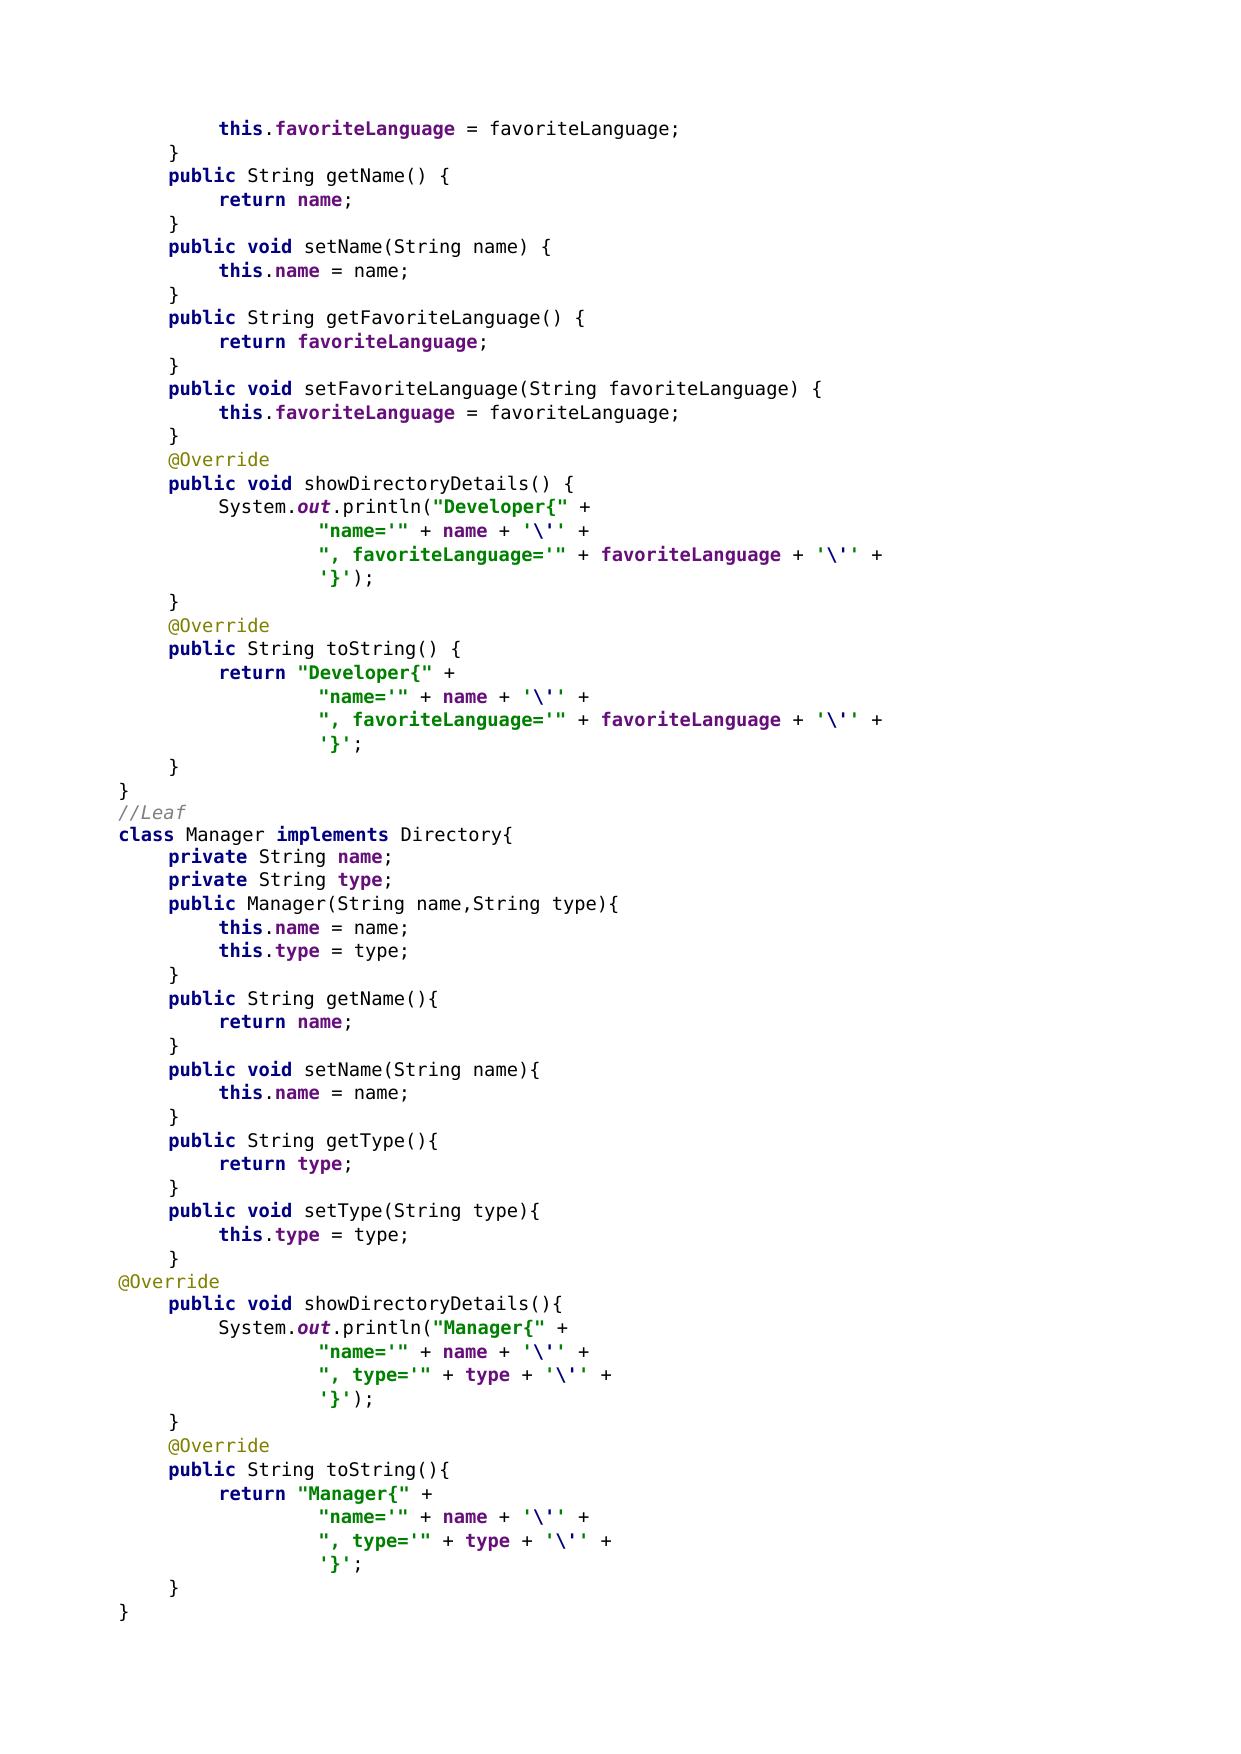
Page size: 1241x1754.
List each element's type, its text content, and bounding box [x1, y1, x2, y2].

text this.favoriteLanguage = favoriteLanguage; [118, 402, 1122, 426]
text @Override [118, 615, 1122, 638]
text } [118, 964, 1122, 988]
text } [118, 1601, 1122, 1623]
text } [118, 142, 1122, 165]
text this.name = name; [118, 1082, 1122, 1106]
text this.name = name; [118, 917, 1122, 940]
text } [118, 757, 1122, 780]
text } [118, 426, 1122, 449]
text private String name; [118, 846, 1122, 869]
text '}'); [118, 567, 1122, 591]
text "name='" + name + '\'' + [118, 686, 1122, 709]
text public String getFavoriteLanguage() { [118, 307, 1122, 331]
text public void setName(String name){ [118, 1059, 1122, 1082]
text @Override [118, 1435, 1122, 1459]
text System.out.println("Manager{" + [118, 1317, 1122, 1341]
text public String toString() { [118, 638, 1122, 662]
text ", type='" + type + '\'' + [118, 1364, 1122, 1388]
text "name='" + name + '\'' + [118, 1506, 1122, 1530]
text '}'; [118, 733, 1122, 757]
text } [118, 1412, 1122, 1435]
text } [118, 1035, 1122, 1059]
text this.type = type; [118, 940, 1122, 964]
text } [118, 780, 1122, 802]
text return "Manager{" + [118, 1482, 1122, 1506]
text //Leaf [118, 802, 1122, 824]
text } [118, 591, 1122, 615]
text "name='" + name + '\'' + [118, 520, 1122, 544]
text public String getName(){ [118, 988, 1122, 1011]
text return name; [118, 189, 1122, 213]
text public void showDirectoryDetails(){ [118, 1293, 1122, 1317]
text public void setName(String name) { [118, 236, 1122, 260]
text this.name = name; [118, 260, 1122, 284]
text } [118, 354, 1122, 378]
text public void showDirectoryDetails() { [118, 473, 1122, 496]
text return name; [118, 1011, 1122, 1035]
text ", type='" + type + '\'' + [118, 1530, 1122, 1553]
text } [118, 1177, 1122, 1201]
text return favoriteLanguage; [118, 331, 1122, 354]
text public void setType(String type){ [118, 1201, 1122, 1224]
text } [118, 213, 1122, 236]
text public void setFavoriteLanguage(String favoriteLanguage) { [118, 378, 1122, 402]
text public String getName() { [118, 165, 1122, 189]
text return "Developer{" + [118, 662, 1122, 686]
text public String getType(){ [118, 1129, 1122, 1153]
text return type; [118, 1153, 1122, 1177]
text this.favoriteLanguage = favoriteLanguage; [118, 118, 1122, 142]
text '}'); [118, 1388, 1122, 1412]
text @Override [118, 1271, 1122, 1293]
text ", favoriteLanguage='" + favoriteLanguage + '\'' + [118, 709, 1122, 733]
text } [118, 284, 1122, 307]
text public String toString(){ [118, 1459, 1122, 1482]
text '}'; [118, 1553, 1122, 1577]
text public Manager(String name,String type){ [118, 893, 1122, 917]
text } [118, 1577, 1122, 1601]
text } [118, 1248, 1122, 1271]
text ", favoriteLanguage='" + favoriteLanguage + '\'' + [118, 544, 1122, 567]
text "name='" + name + '\'' + [118, 1341, 1122, 1364]
text } [118, 1106, 1122, 1129]
text @Override [118, 449, 1122, 473]
text this.type = type; [118, 1224, 1122, 1248]
text class Manager implements Directory{ [118, 824, 1122, 846]
text System.out.println("Developer{" + [118, 496, 1122, 520]
text private String type; [118, 869, 1122, 893]
